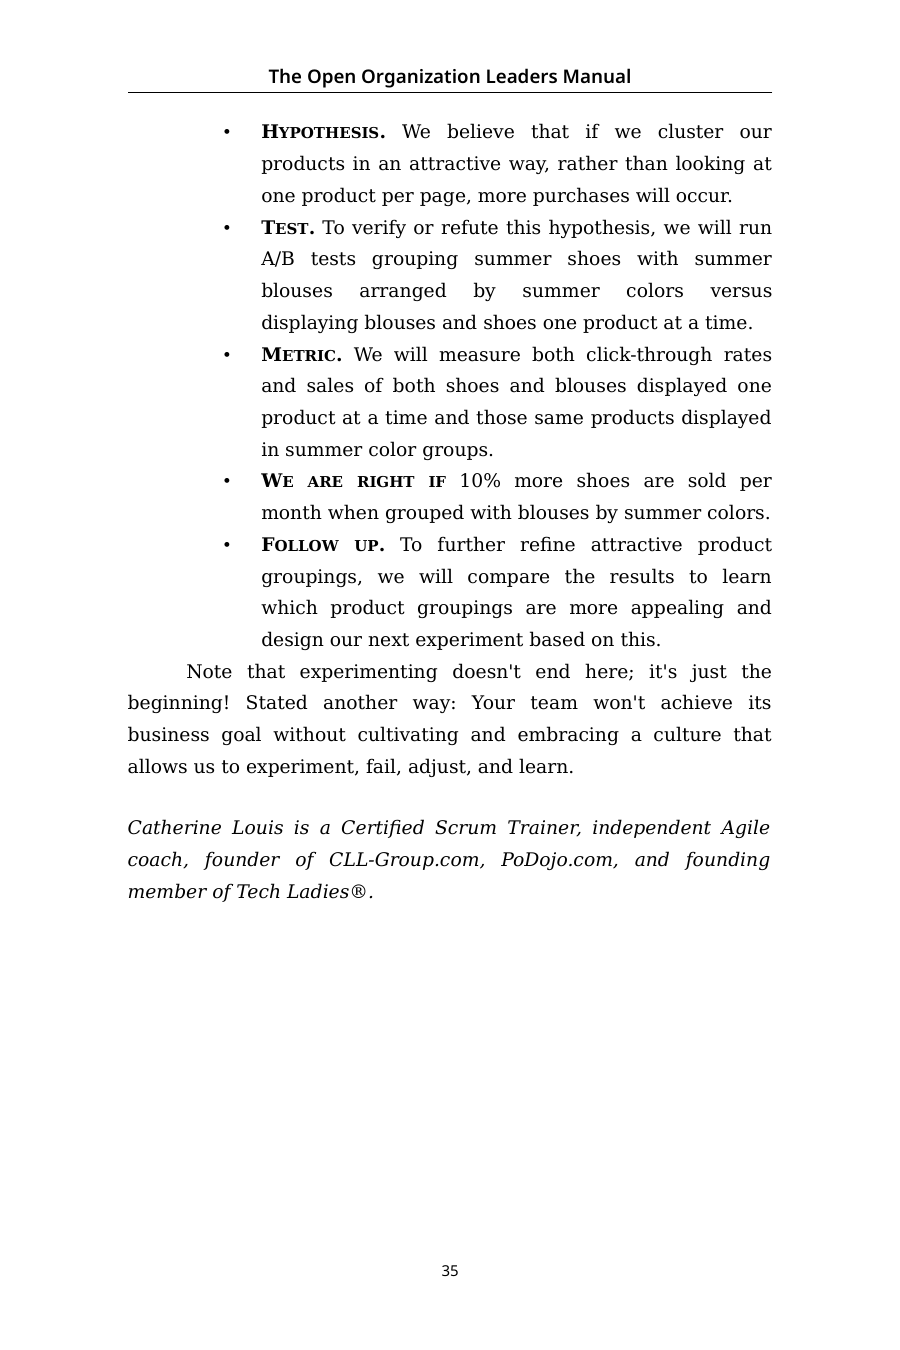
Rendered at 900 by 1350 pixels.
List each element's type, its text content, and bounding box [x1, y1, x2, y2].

list We are right if 10% more shoes are sold per month when grouped with blouses by summer colors. [223, 470, 772, 524]
list Metric. We will measure both click-through rates and sales of both shoes and blouses displayed one product at a time and those same products displayed in summer color groups. [223, 343, 772, 461]
text Catherine Louis is a Certified Scrum Trainer, independent Agile coach, founder of CLL-Group.com, PoDojo.com, and founding member of Tech Ladies®. [127, 817, 772, 903]
text Note that experimenting doesn't end here; it's just the beginning! Stated another way: Your team won't achieve its business goal without cultivating and embracing a culture that allows us to experiment, fail, adjust, and learn. [127, 661, 772, 778]
list Hypothesis. We believe that if we cluster our products in an attractive way, rather than looking at one product per page, more purchases will occur. [223, 121, 772, 207]
list Test. To verify or refute this hypothesis, we will run A/B tests grouping summer shoes with summer blouses arranged by summer colors versus displaying blouses and shoes one product at a time. [223, 217, 772, 334]
list Follow up. To further refine attractive product groupings, we will compare the results to learn which product groupings are more appealing and design our next experiment based on this. [223, 534, 772, 651]
